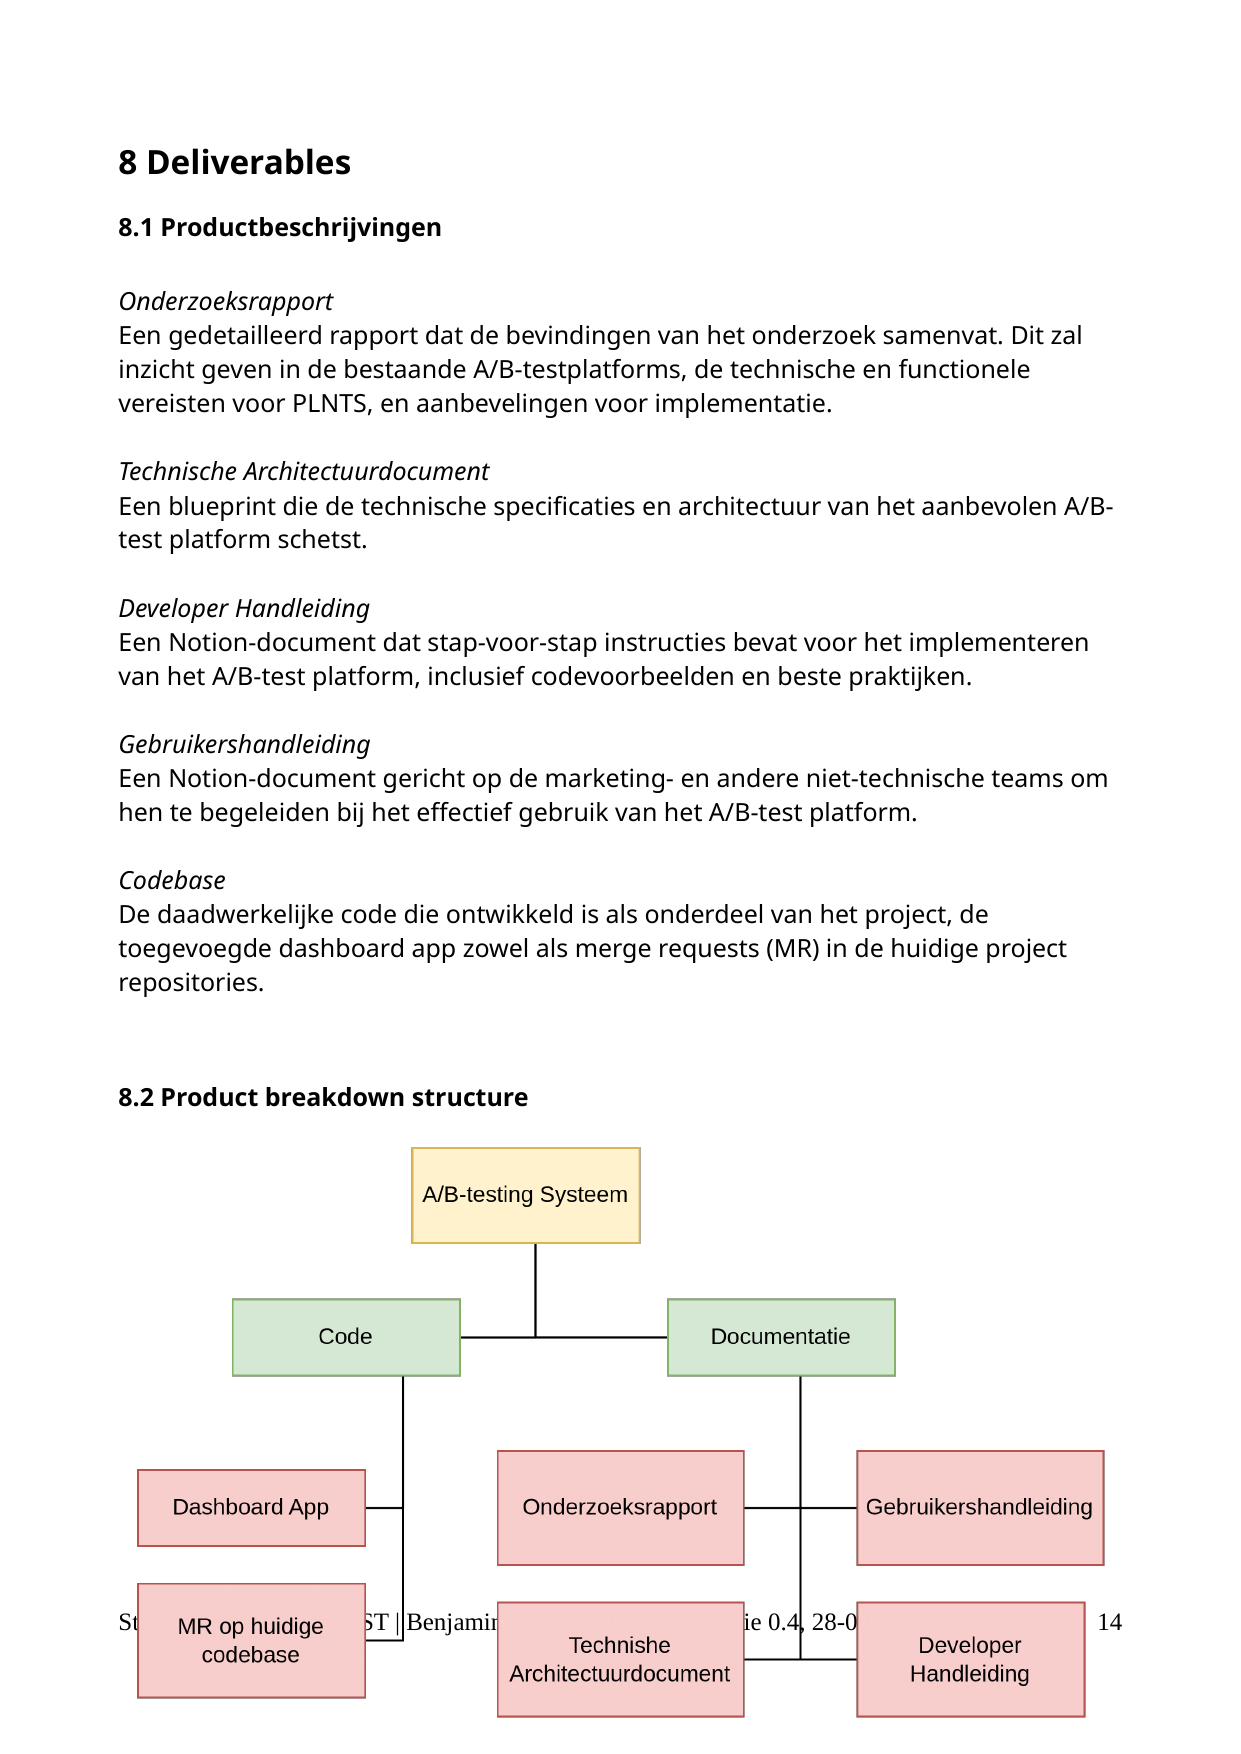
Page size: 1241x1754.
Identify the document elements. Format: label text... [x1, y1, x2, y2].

text Een Notion-document gericht op de marketing- en andere niet-technische teams om hen te begeleiden bij het effectief gebruik van het A/B-test platform. [118, 761, 1122, 829]
text Developer Handleiding [118, 590, 1122, 624]
picture [118, 1128, 1123, 1736]
text De daadwerkelijke code die ontwikkeld is als onderdeel van het project, de toegevoegde dashboard app zowel als merge requests (MR) in de huidige project repositories. [118, 897, 1122, 999]
text Technische Architectuurdocument [118, 454, 1122, 488]
text Gebruikershandleiding [118, 727, 1122, 761]
subtitle 8.2 Product breakdown structure [118, 1080, 1122, 1114]
text Een blueprint die de technische specificaties en architectuur van het aanbevolen A/B-test platform schetst. [118, 488, 1122, 556]
subtitle 8 Deliverables [118, 139, 1122, 184]
text Onderzoeksrapport [118, 284, 1122, 318]
text Een gedetailleerd rapport dat de bevindingen van het onderzoek samenvat. Dit zal inzicht geven in de bestaande A/B-testplatforms, de technische en functionele vereisten voor PLNTS, en aanbevelingen voor implementatie. [118, 318, 1122, 420]
text Codebase [118, 863, 1122, 897]
subtitle 8.1 Productbeschrijvingen [118, 209, 1122, 243]
text Een Notion-document dat stap-voor-stap instructies bevat voor het implementeren van het A/B-test platform, inclusief codevoorbeelden en beste praktijken. [118, 624, 1122, 692]
